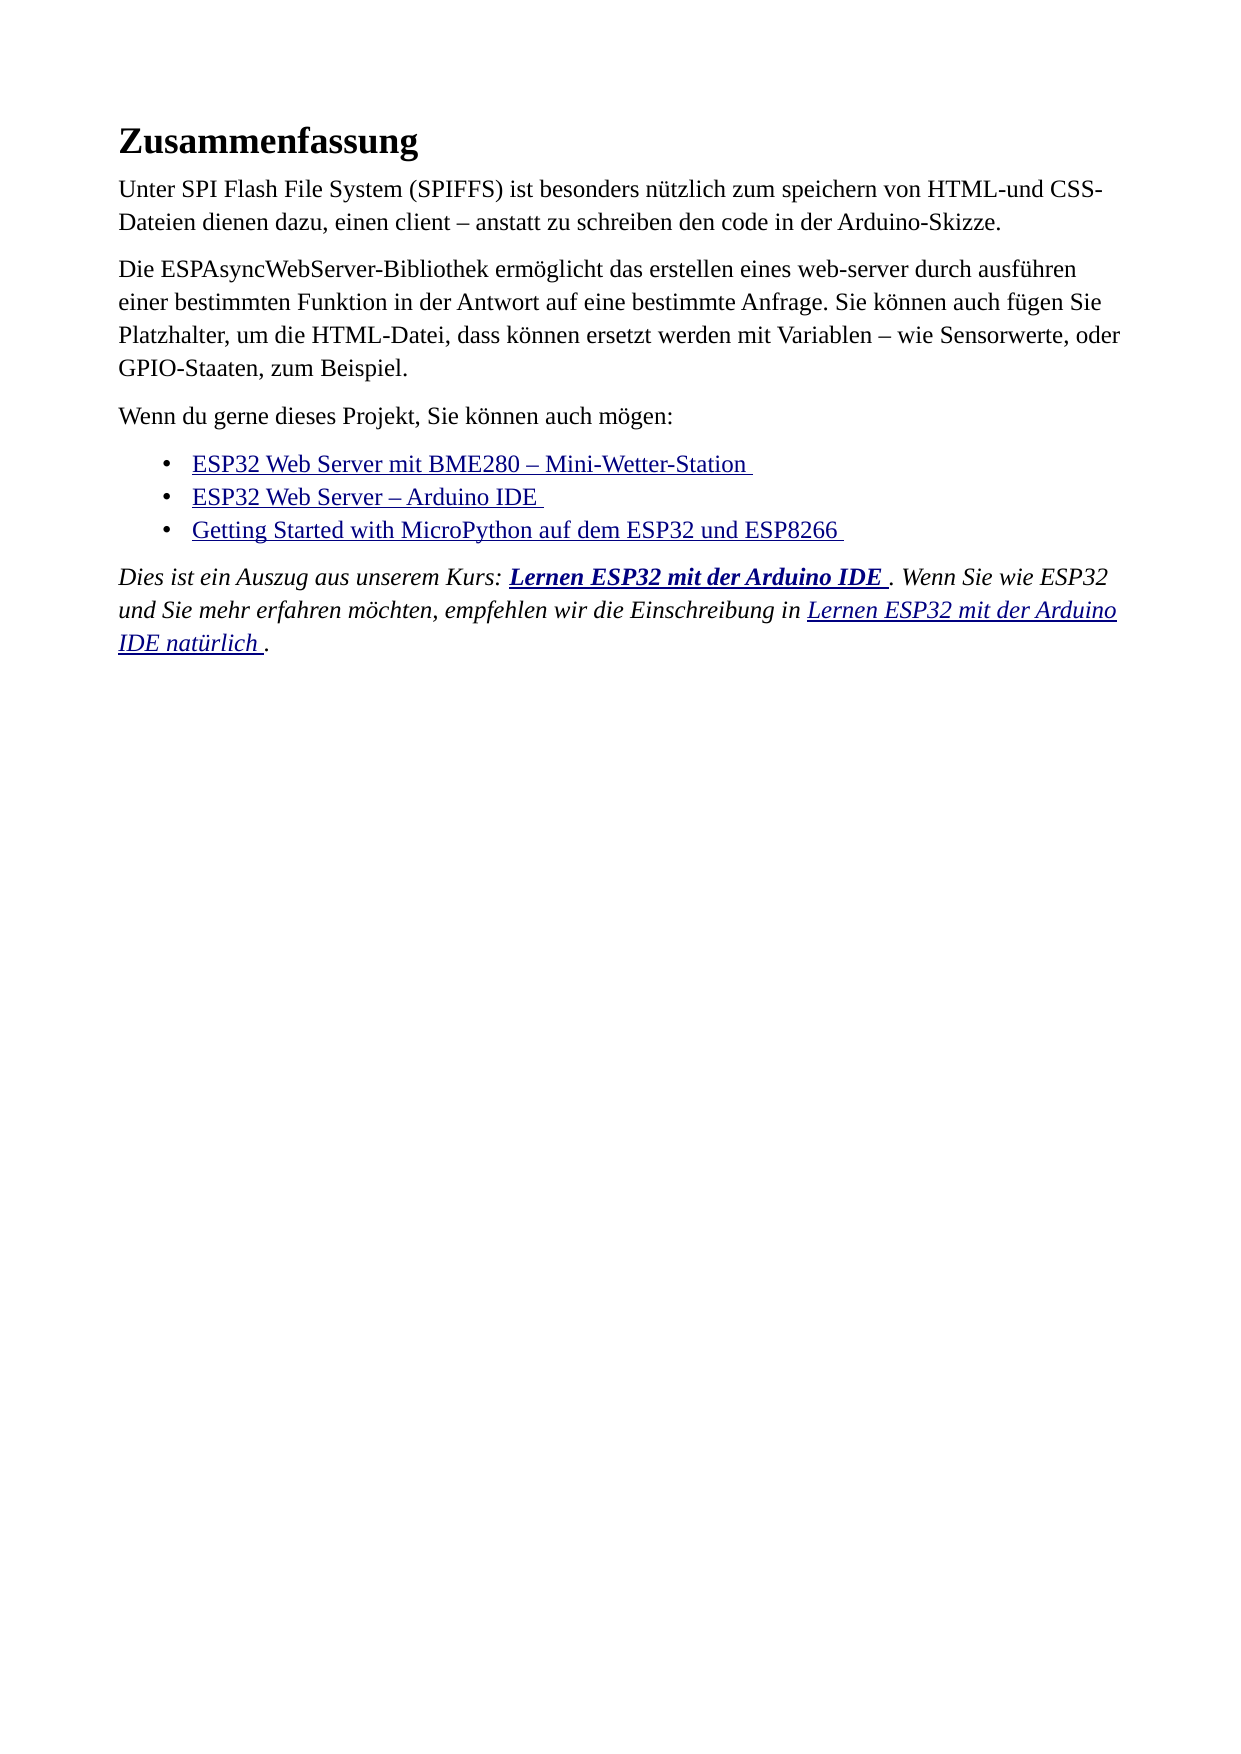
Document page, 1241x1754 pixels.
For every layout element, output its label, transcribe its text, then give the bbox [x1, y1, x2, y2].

subtitle Zusammenfassung [118, 118, 1122, 161]
list ESP32 Web Server – Arduino IDE [162, 482, 1122, 510]
text Wenn du gerne dieses Projekt, Sie können auch mögen: [118, 401, 1122, 430]
list Getting Started with MicroPython auf dem ESP32 und ESP8266 [162, 515, 1122, 543]
text Unter SPI Flash File System (SPIFFS) ist besonders nützlich zum speichern von HTML-und CSS-Dateien dienen dazu, einen client – anstatt zu schreiben den code in der Arduino-Skizze. [118, 174, 1122, 236]
text Dies ist ein Auszug aus unserem Kurs: Lernen ESP32 mit der Arduino IDE . Wenn Sie wie ESP32 und Sie mehr erfahren möchten, empfehlen wir die Einschreibung in Lernen ESP32 mit der Arduino IDE natürlich . [118, 562, 1122, 657]
text Die ESPAsyncWebServer-Bibliothek ermöglicht das erstellen eines web-server durch ausführen einer bestimmten Funktion in der Antwort auf eine bestimmte Anfrage. Sie können auch fügen Sie Platzhalter, um die HTML-Datei, dass können ersetzt werden mit Variablen – wie Sensorwerte, oder GPIO-Staaten, zum Beispiel. [118, 254, 1122, 382]
list ESP32 Web Server mit BME280 – Mini-Wetter-Station [162, 449, 1122, 477]
